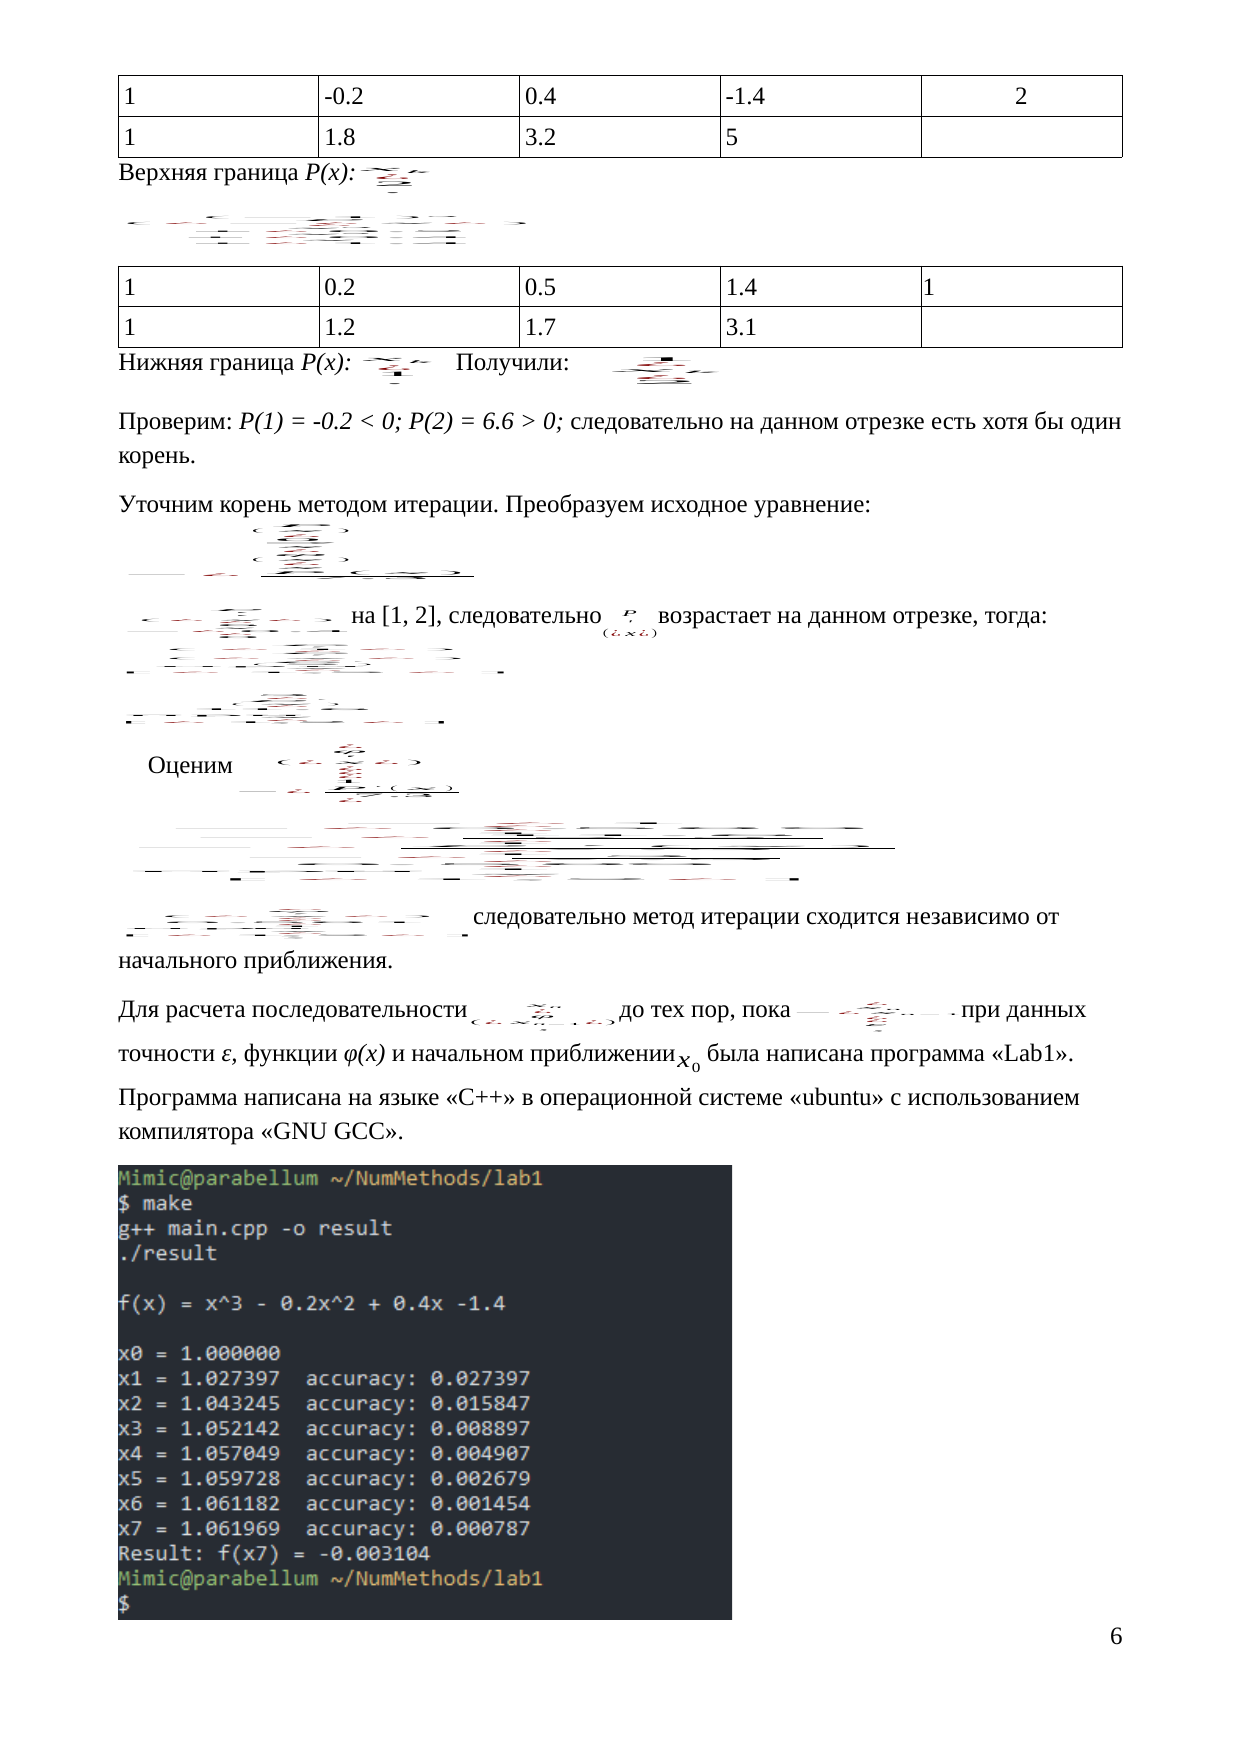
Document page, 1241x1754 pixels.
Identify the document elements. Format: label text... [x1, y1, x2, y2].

table_header 0.4 [520, 76, 720, 116]
table_header 0.5 [520, 267, 720, 306]
text Уточним корень методом итерации. Преобразуем исходное уравнение: [118, 489, 1122, 580]
table_header -1.4 [721, 76, 921, 116]
table_cell [922, 117, 1122, 156]
table_header 1 [119, 76, 318, 116]
table_cell 1 [119, 117, 318, 156]
table_header -0.2 [319, 76, 519, 116]
table_header 1 [922, 267, 1122, 306]
table_cell 3.1 [721, 307, 921, 347]
text следовательно метод итерации сходится независимо от начального приближения. [118, 901, 1122, 973]
table_cell 1.7 [520, 307, 720, 347]
table_cell 3.2 [520, 117, 720, 156]
text Нижняя граница P(x): Получили: [118, 348, 1122, 386]
table_cell 1 [119, 307, 319, 347]
text на [1, 2], следовательновозрастает на данном отрезке, тогда: [118, 601, 1122, 674]
table_header 1.4 [721, 267, 921, 306]
table_cell 5 [721, 117, 921, 156]
text Проверим: P(1) = -0.2 < 0; P(2) = 6.6 > 0; следовательно на данном отрезке есть хотя бы один корень. [118, 406, 1122, 469]
table_cell 1.8 [319, 117, 519, 156]
table_header 1 [119, 267, 319, 306]
text Верхняя граница P(x): [118, 158, 1122, 195]
table_header 2 [922, 76, 1122, 116]
text Для расчета последовательностидо тех пор, покапри данных точности ε, функции φ(x) и начальном приближении была написана программа «Lab1». Программа написана на языке «C++» в операционной системе «ubuntu» с использованием компилятора «GNU GCC». [118, 994, 1122, 1145]
table_cell [922, 307, 1122, 347]
table_cell 1.2 [320, 307, 519, 347]
table_header 0.2 [320, 267, 519, 306]
text Оценим [118, 744, 1122, 802]
